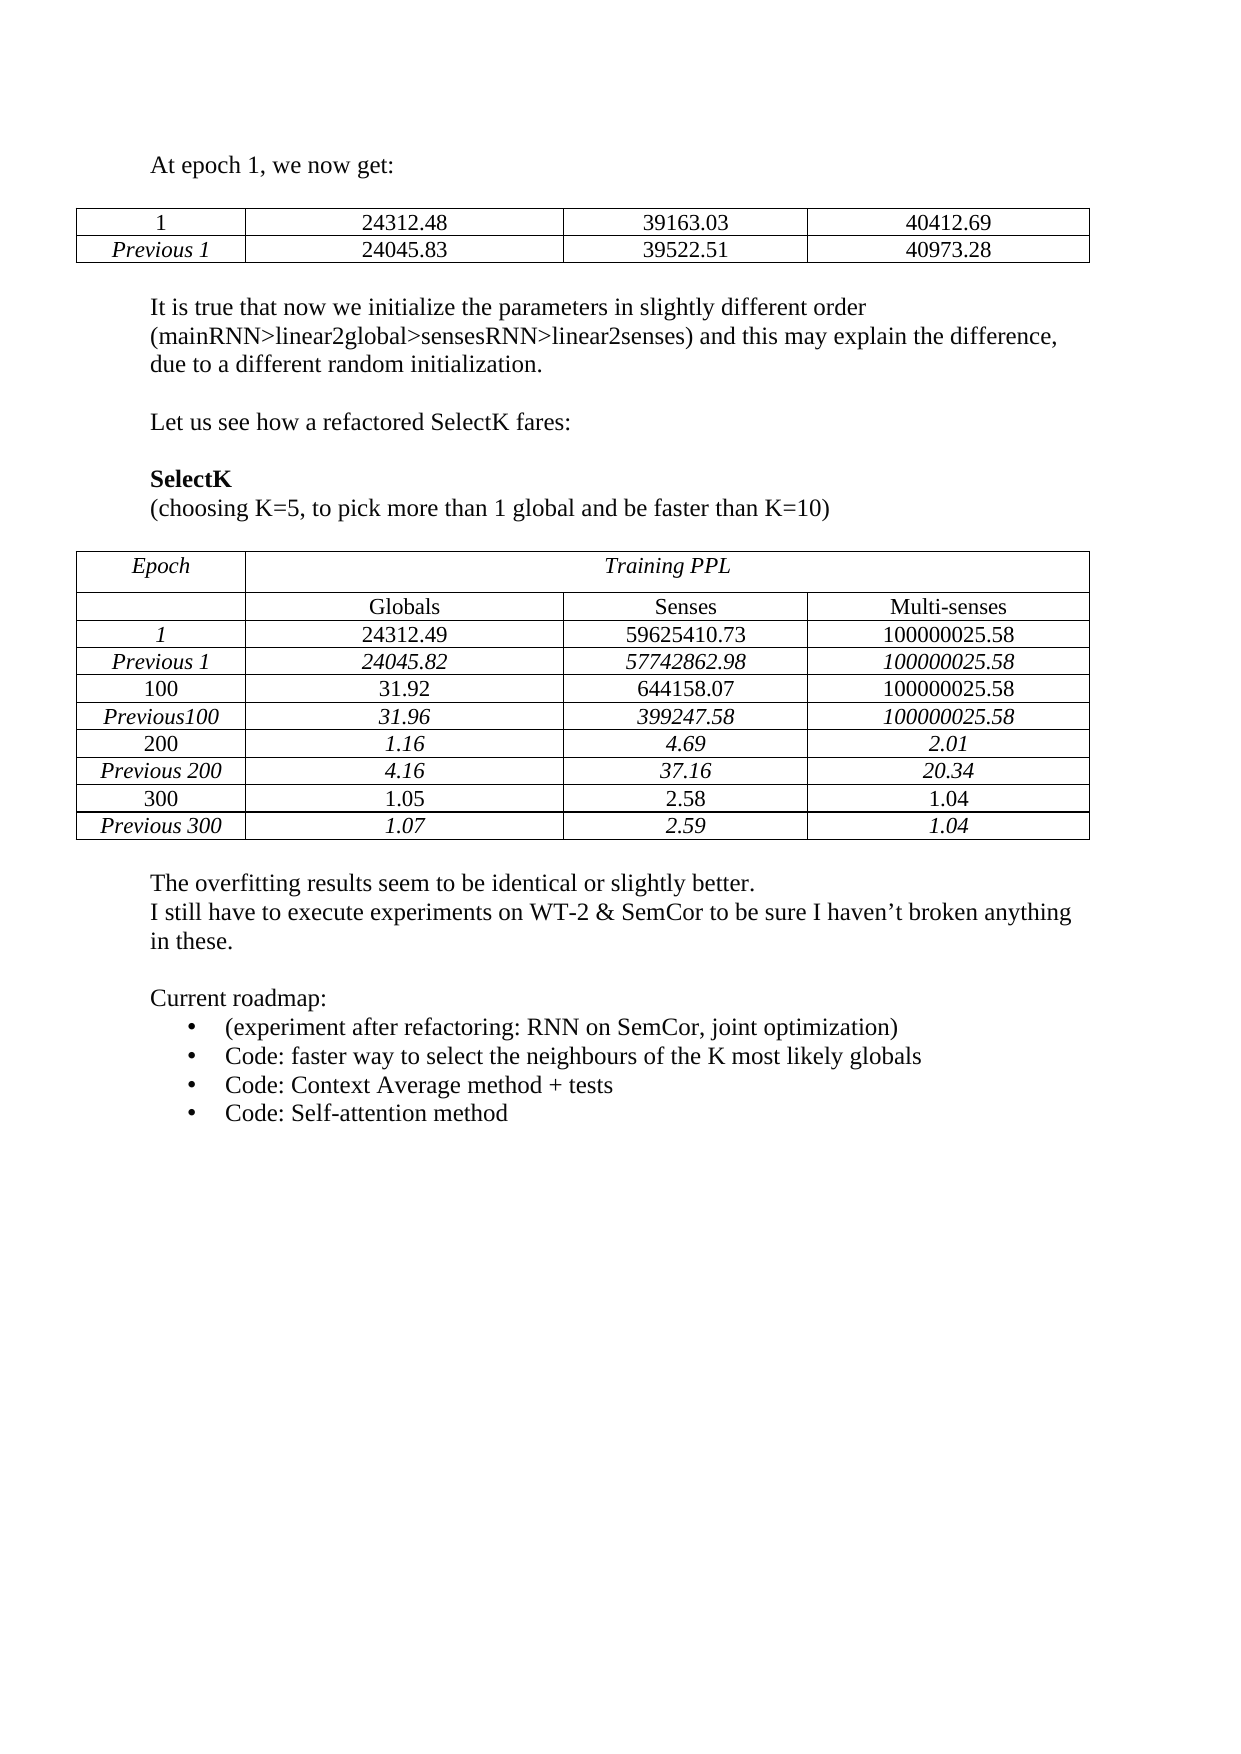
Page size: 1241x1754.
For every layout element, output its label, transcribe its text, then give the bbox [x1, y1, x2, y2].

list Code: faster way to select the neighbours of the K most likely globals [187, 1041, 1090, 1070]
text I still have to execute experiments on WT-2 & SemCor to be sure I haven’t broken anything in these. [150, 897, 1090, 955]
table_cell 1 [77, 621, 245, 647]
table_cell 399247.58 [564, 703, 807, 729]
text The overfitting results seem to be identical or slightly better. [150, 868, 1090, 897]
table_cell Previous 300 [77, 813, 245, 839]
table_header 39163.03 [564, 209, 807, 235]
table_cell 100000025.58 [808, 621, 1089, 647]
table_cell 24312.49 [246, 621, 563, 647]
table_cell 1.16 [246, 730, 563, 757]
table_header 24312.48 [246, 209, 563, 235]
table_cell 4.16 [246, 758, 563, 784]
table_cell 31.96 [246, 703, 563, 729]
table_cell 37.16 [564, 758, 807, 784]
text At epoch 1, we now get: [150, 150, 1090, 179]
table_header Epoch [77, 552, 245, 592]
table_cell 100000025.58 [808, 675, 1089, 702]
list (experiment after refactoring: RNN on SemCor, joint optimization) [187, 1012, 1090, 1041]
table_cell 39522.51 [564, 236, 807, 262]
table_cell 100000025.58 [808, 648, 1089, 674]
table_cell Multi-senses [808, 593, 1089, 619]
table_cell Previous100 [77, 703, 245, 729]
text It is true that now we initialize the parameters in slightly different order (mainRNN>linear2global>sensesRNN>linear2senses) and this may explain the difference, due to a different random initialization. [150, 292, 1090, 378]
table_cell 57742862.98 [564, 648, 807, 674]
table_cell 644158.07 [564, 675, 807, 702]
table_cell 300 [77, 785, 245, 811]
table_cell 2.01 [808, 730, 1089, 757]
table_header 40412.69 [808, 209, 1089, 235]
table_header 1 [77, 209, 245, 235]
text Current roadmap: [150, 983, 1090, 1012]
table_cell 31.92 [246, 675, 563, 702]
list Code: Context Average method + tests [187, 1070, 1090, 1098]
text SelectK [150, 464, 1090, 493]
table_cell 24045.82 [246, 648, 563, 674]
table_cell 2.59 [564, 813, 807, 839]
table_cell Senses [564, 593, 807, 619]
list Code: Self-attention method [187, 1098, 1090, 1127]
table_cell 24045.83 [246, 236, 563, 262]
table_cell 200 [77, 730, 245, 757]
table_cell 20.34 [808, 758, 1089, 784]
table_cell 1.04 [808, 785, 1089, 811]
table_cell 1.07 [246, 813, 563, 839]
table_cell Previous 1 [77, 236, 245, 262]
table_cell 100 [77, 675, 245, 702]
table_cell 1.05 [246, 785, 563, 811]
table_cell Previous 1 [77, 648, 245, 674]
text Let us see how a refactored SelectK fares: [150, 407, 1090, 436]
table_cell 59625410.73 [564, 621, 807, 647]
table_cell Previous 200 [77, 758, 245, 784]
table_cell 2.58 [564, 785, 807, 811]
table_cell 4.69 [564, 730, 807, 757]
table_cell 40973.28 [808, 236, 1089, 262]
table_cell Globals [246, 593, 563, 619]
table_cell [77, 593, 245, 619]
text (choosing K=5, to pick more than 1 global and be faster than K=10) [150, 493, 1090, 522]
table_cell 1.04 [808, 813, 1089, 839]
table_header Training PPL [246, 552, 1089, 592]
table_cell 100000025.58 [808, 703, 1089, 729]
